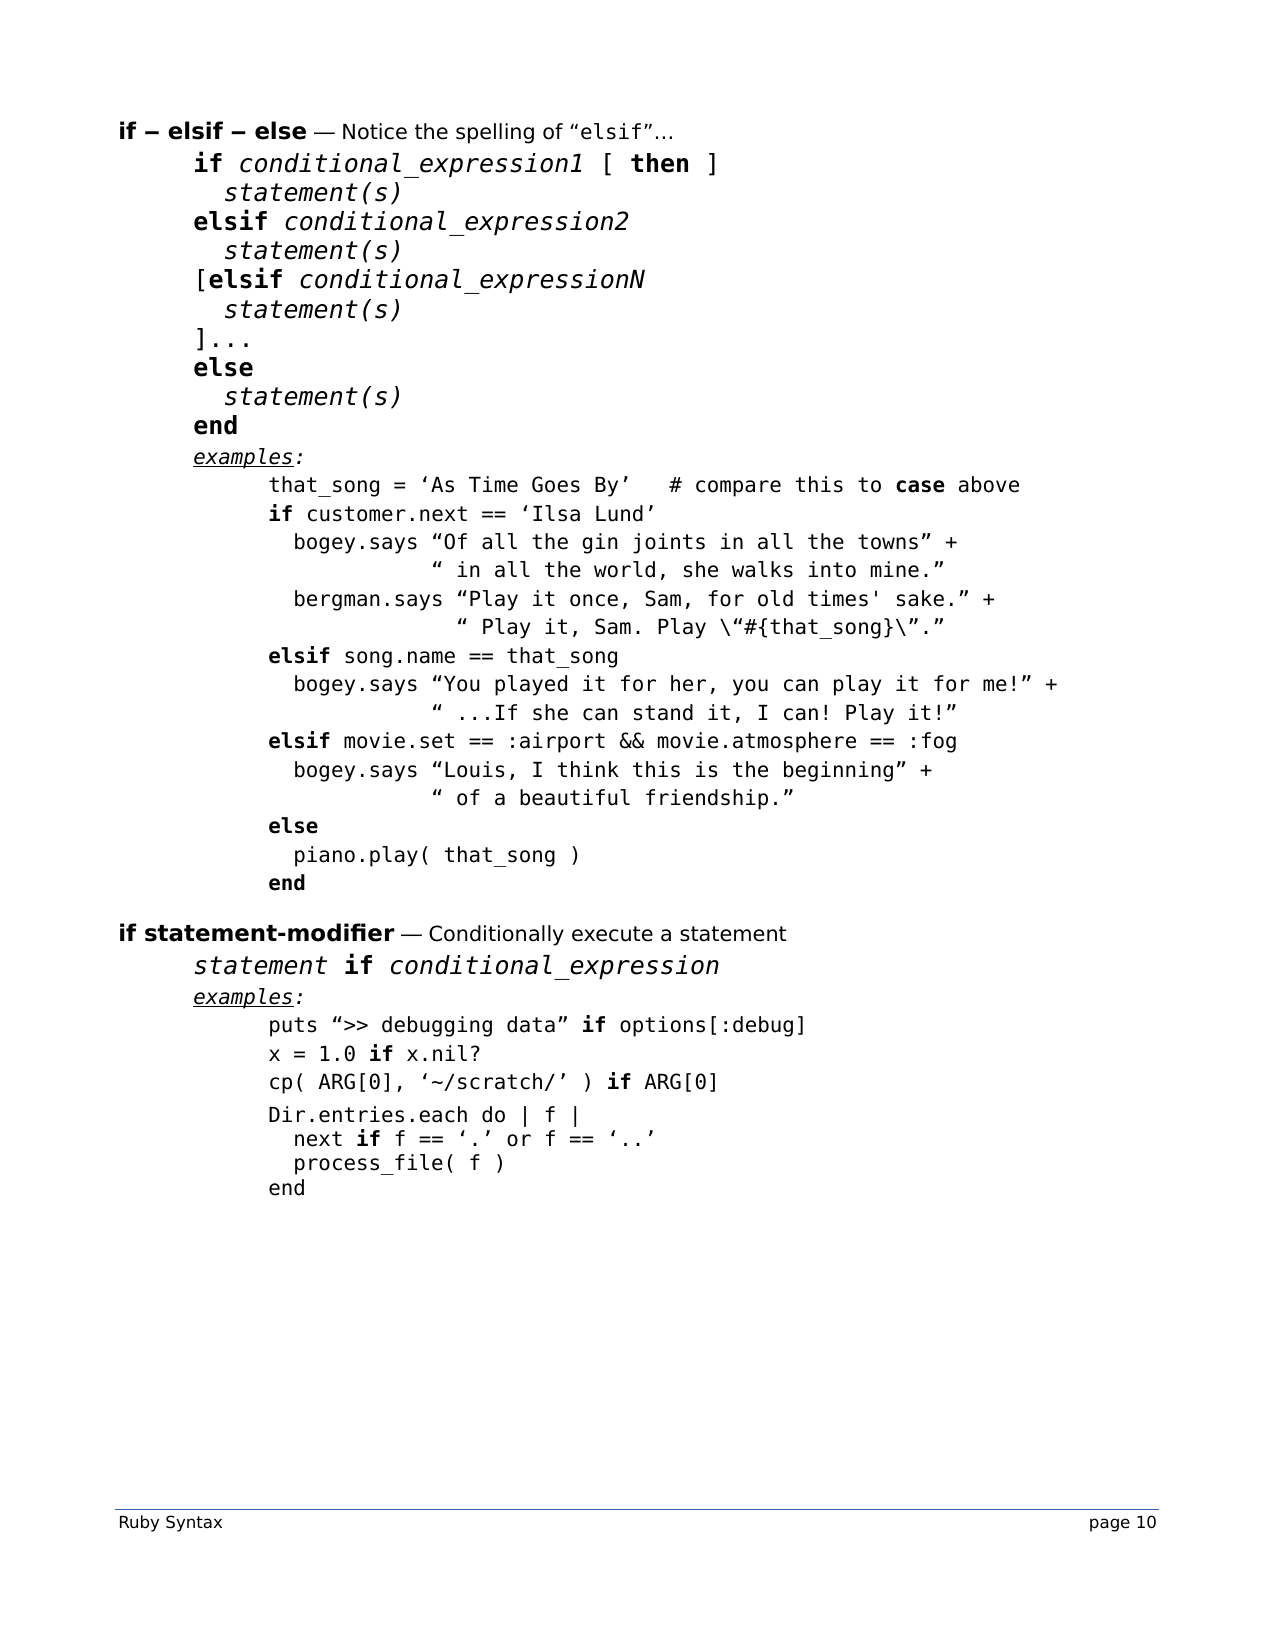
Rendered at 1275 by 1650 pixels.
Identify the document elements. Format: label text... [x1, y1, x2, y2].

text “ in all the world, she walks into mine.” [268, 558, 1157, 583]
text if statement-modifier ― Conditionally execute a statement [118, 921, 1157, 947]
text process_file( f ) [268, 1151, 1157, 1176]
text bergman.says “Play it once, Sam, for old times' sake.” + [268, 587, 1157, 611]
text elsif song.name == that_song [268, 644, 1157, 668]
text end [268, 1176, 1157, 1200]
text Dir.entries.each do | f | [268, 1103, 1157, 1127]
text else [268, 814, 1157, 839]
text elsif conditional_expression2 [193, 207, 1157, 236]
text cp( ARG[0], ‘~/scratch/’ ) if ARG[0] [268, 1070, 1157, 1094]
text statement(s) [193, 236, 1157, 266]
text ]... [193, 324, 1157, 353]
text examples: [193, 445, 1157, 469]
text statement if conditional_expression [193, 951, 1157, 981]
text examples: [193, 985, 1157, 1009]
text “ Play it, Sam. Play \“#{that_song}\”.” [268, 615, 1157, 640]
text [elsif conditional_expressionN [193, 266, 1157, 295]
text statement(s) [193, 178, 1157, 207]
text if conditional_expression1 [ then ] [193, 149, 1157, 178]
text that_song = ‘As Time Goes By’ # compare this to case above [268, 473, 1157, 497]
text “ of a beautiful friendship.” [268, 786, 1157, 810]
text next if f == ‘.’ or f == ‘..’ [268, 1127, 1157, 1151]
text “ ...If she can stand it, I can! Play it!” [268, 701, 1157, 725]
text if customer.next == ‘Ilsa Lund’ [268, 502, 1157, 526]
text bogey.says “You played it for her, you can play it for me!” + [268, 672, 1157, 697]
text end [268, 871, 1157, 896]
text end [193, 411, 1157, 441]
text bogey.says “Louis, I think this is the beginning” + [268, 758, 1157, 782]
text bogey.says “Of all the gin joints in all the towns” + [268, 530, 1157, 554]
text elsif movie.set == :airport && movie.atmosphere == :fog [268, 729, 1157, 753]
text statement(s) [193, 382, 1157, 411]
text x = 1.0 if x.nil? [268, 1042, 1157, 1066]
text else [193, 353, 1157, 382]
text piano.play( that_song ) [268, 843, 1157, 867]
text if ‒ elsif ‒ else ― Notice the spelling of “elsif”… [118, 118, 1157, 145]
text puts “>> debugging data” if options[:debug] [268, 1013, 1157, 1037]
text statement(s) [193, 295, 1157, 324]
